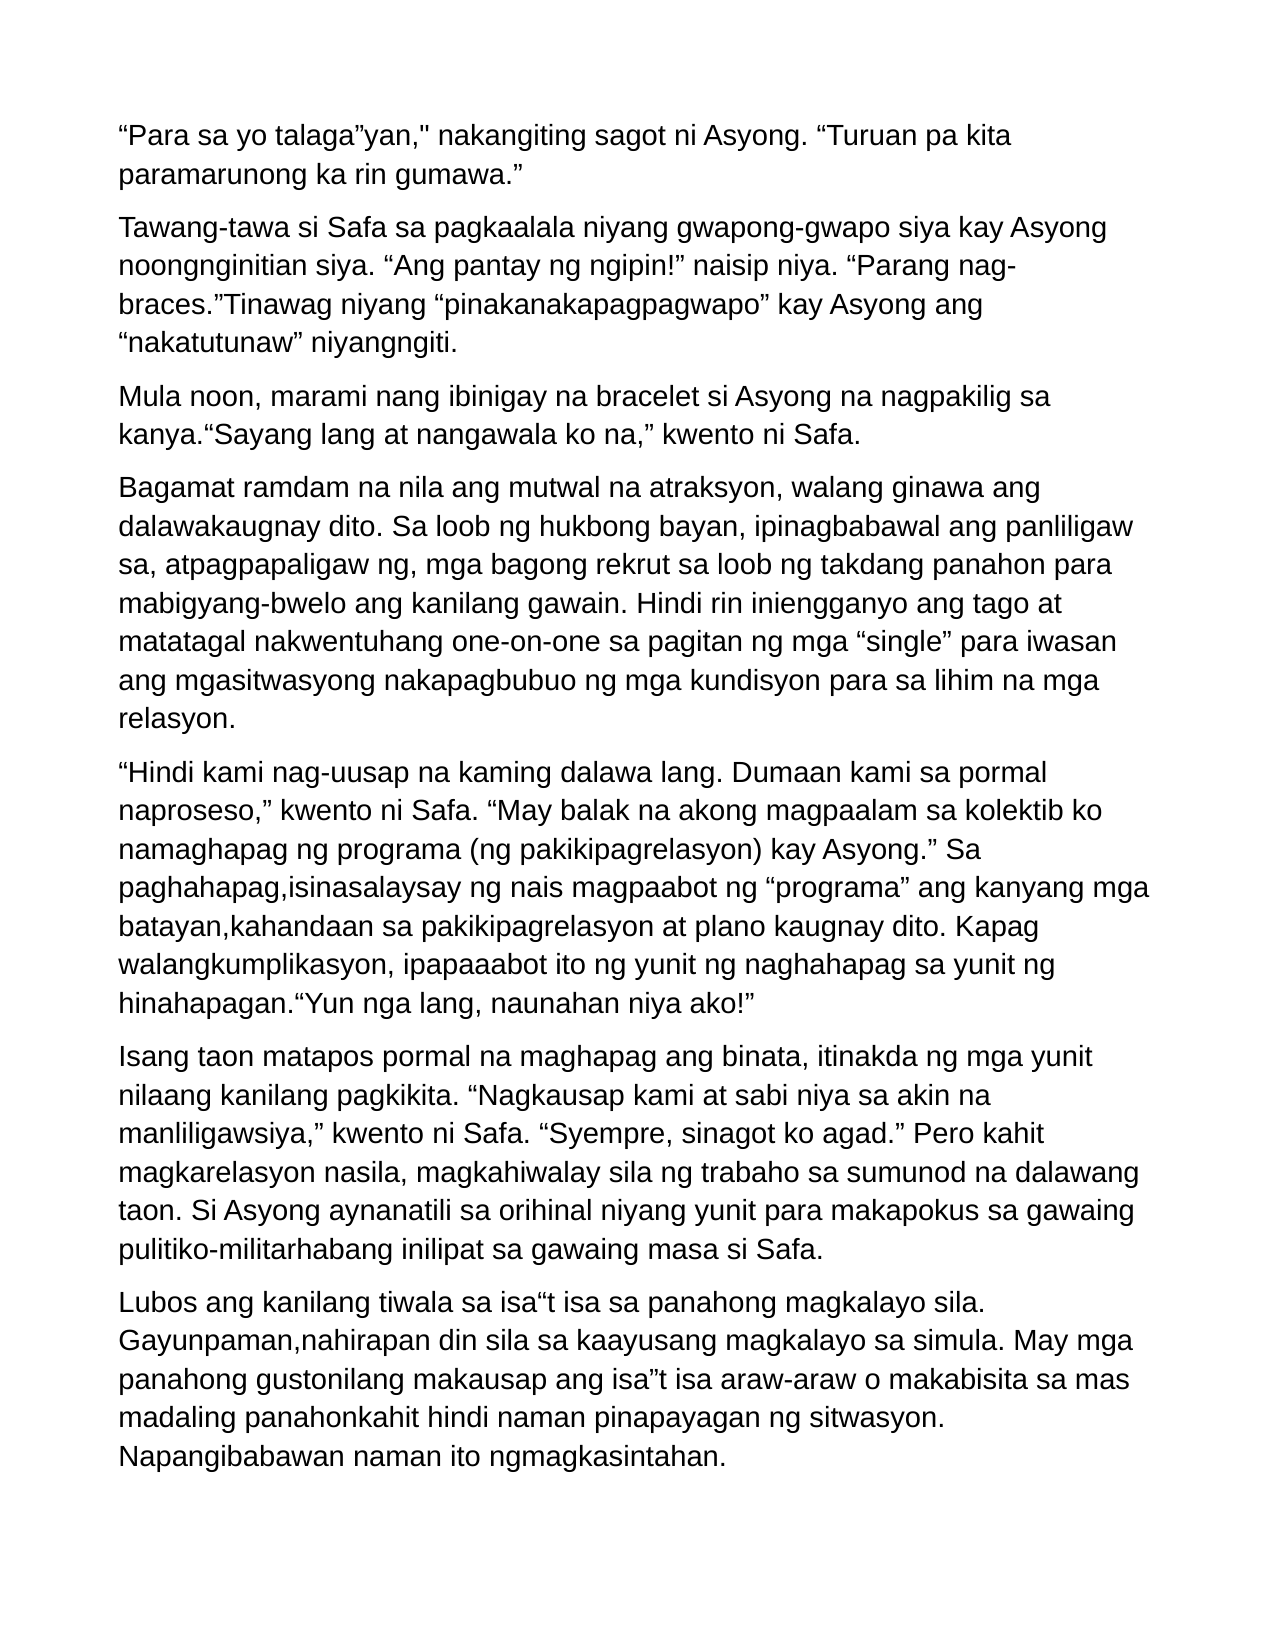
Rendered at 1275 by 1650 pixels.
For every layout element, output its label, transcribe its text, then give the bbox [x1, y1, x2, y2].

text “Hindi kami nag-uusap na kaming dalawa lang. Dumaan kami sa pormal naproseso,” kwento ni Safa. “May balak na akong magpaalam sa kolektib ko namaghapag ng programa (ng pakikipagrelasyon) kay Asyong.” Sa paghahapag,isinasalaysay ng nais magpaabot ng “programa” ang kanyang mga batayan,kahandaan sa pakikipagrelasyon at plano kaugnay dito. Kapag walangkumplikasyon, ipapaaabot ito ng yunit ng naghahapag sa yunit ng hinahapagan.“Yun nga lang, naunahan niya ako!” [118, 754, 1157, 1019]
text Bagamat ramdam na nila ang mutwal na atraksyon, walang ginawa ang dalawakaugnay dito. Sa loob ng hukbong bayan, ipinagbabawal ang panliligaw sa, atpagpapaligaw ng, mga bagong rekrut sa loob ng takdang panahon para mabigyang-bwelo ang kanilang gawain. Hindi rin iniengganyo ang tago at matatagal nakwentuhang one-on-one sa pagitan ng mga “single” para iwasan ang mgasitwasyong nakapagbubuo ng mga kundisyon para sa lihim na mga relasyon. [118, 470, 1157, 735]
text Isang taon matapos pormal na maghapag ang binata, itinakda ng mga yunit nilaang kanilang pagkikita. “Nagkausap kami at sabi niya sa akin na manliligawsiya,” kwento ni Safa. “Syempre, sinagot ko agad.” Pero kahit magkarelasyon nasila, magkahiwalay sila ng trabaho sa sumunod na dalawang taon. Si Asyong aynanatili sa orihinal niyang yunit para makapokus sa gawaing pulitiko-militarhabang inilipat sa gawaing masa si Safa. [118, 1039, 1157, 1265]
text Tawang-tawa si Safa sa pagkaalala niyang gwapong-gwapo siya kay Asyong noongnginitian siya. “Ang pantay ng ngipin!” naisip niya. “Parang nag-braces.”Tinawag niyang “pinakanakapagpagwapo” kay Asyong ang “nakatutunaw” niyangngiti. [118, 210, 1157, 359]
text Mula noon, marami nang ibinigay na bracelet si Asyong na nagpakilig sa kanya.“Sayang lang at nangawala ko na,” kwento ni Safa. [118, 378, 1157, 451]
text “Para sa yo talaga”yan," nakangiting sagot ni Asyong. “Turuan pa kita paramarunong ka rin gumawa.” [118, 118, 1157, 190]
text Lubos ang kanilang tiwala sa isa“t isa sa panahong magkalayo sila. Gayunpaman,nahirapan din sila sa kaayusang magkalayo sa simula. May mga panahong gustonilang makausap ang isa”t isa araw-araw o makabisita sa mas madaling panahonkahit hindi naman pinapayagan ng sitwasyon. Napangibabawan naman ito ngmagkasintahan. [118, 1285, 1157, 1472]
